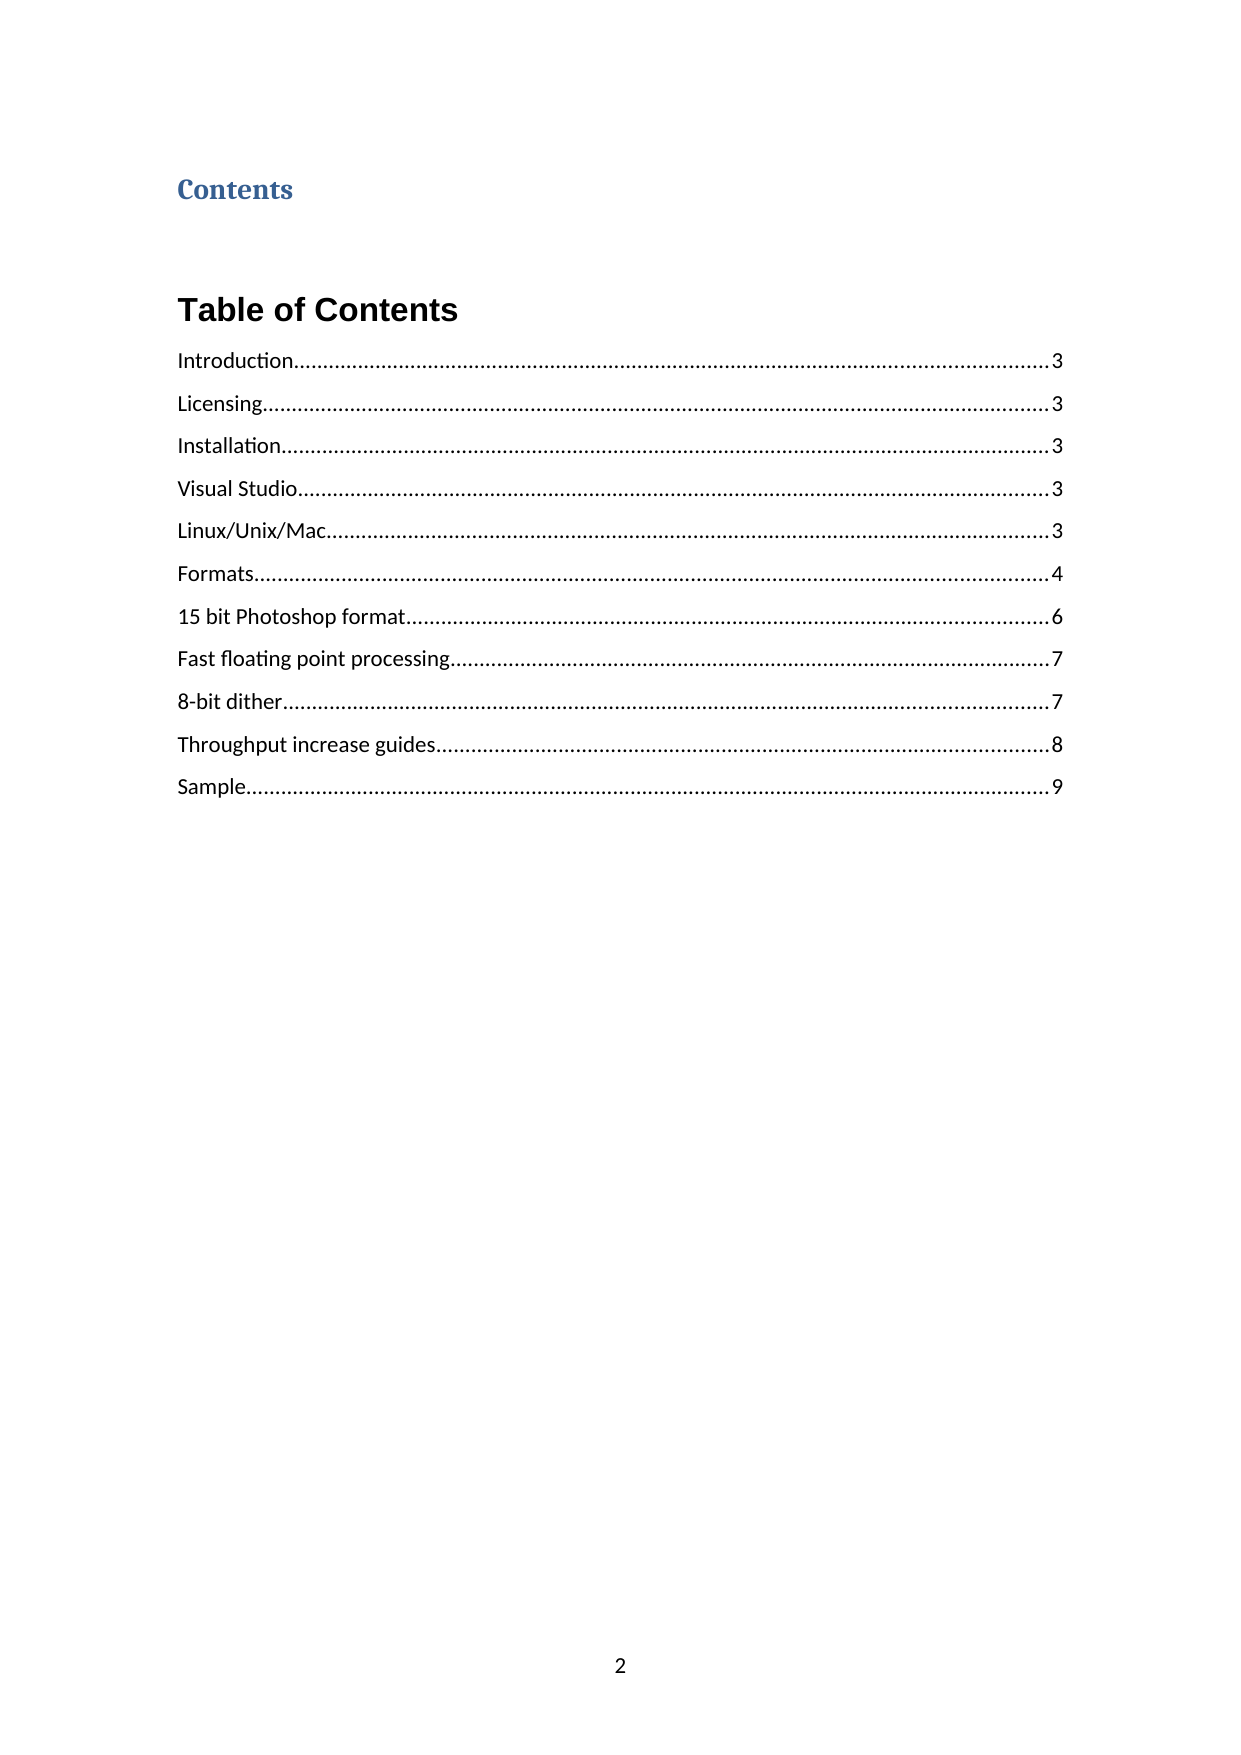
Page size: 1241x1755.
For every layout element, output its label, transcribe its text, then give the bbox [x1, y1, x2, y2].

text Linux/Unix/Mac 3 [177, 517, 1063, 545]
text Visual Studio 3 [177, 474, 1063, 502]
text 8-bit dither 7 [177, 687, 1063, 715]
text Licensing 3 [177, 389, 1063, 417]
subtitle Contents [177, 173, 1063, 207]
subtitle Table of Contents [177, 289, 1063, 328]
text Fast floating point processing 7 [177, 644, 1063, 672]
text Formats 4 [177, 559, 1063, 587]
text 15 bit Photoshop format 6 [177, 602, 1063, 630]
text Throughput increase guides 8 [177, 730, 1063, 758]
text Sample 9 [177, 772, 1063, 800]
text Installation 3 [177, 431, 1063, 459]
text Introduction 3 [177, 346, 1063, 374]
